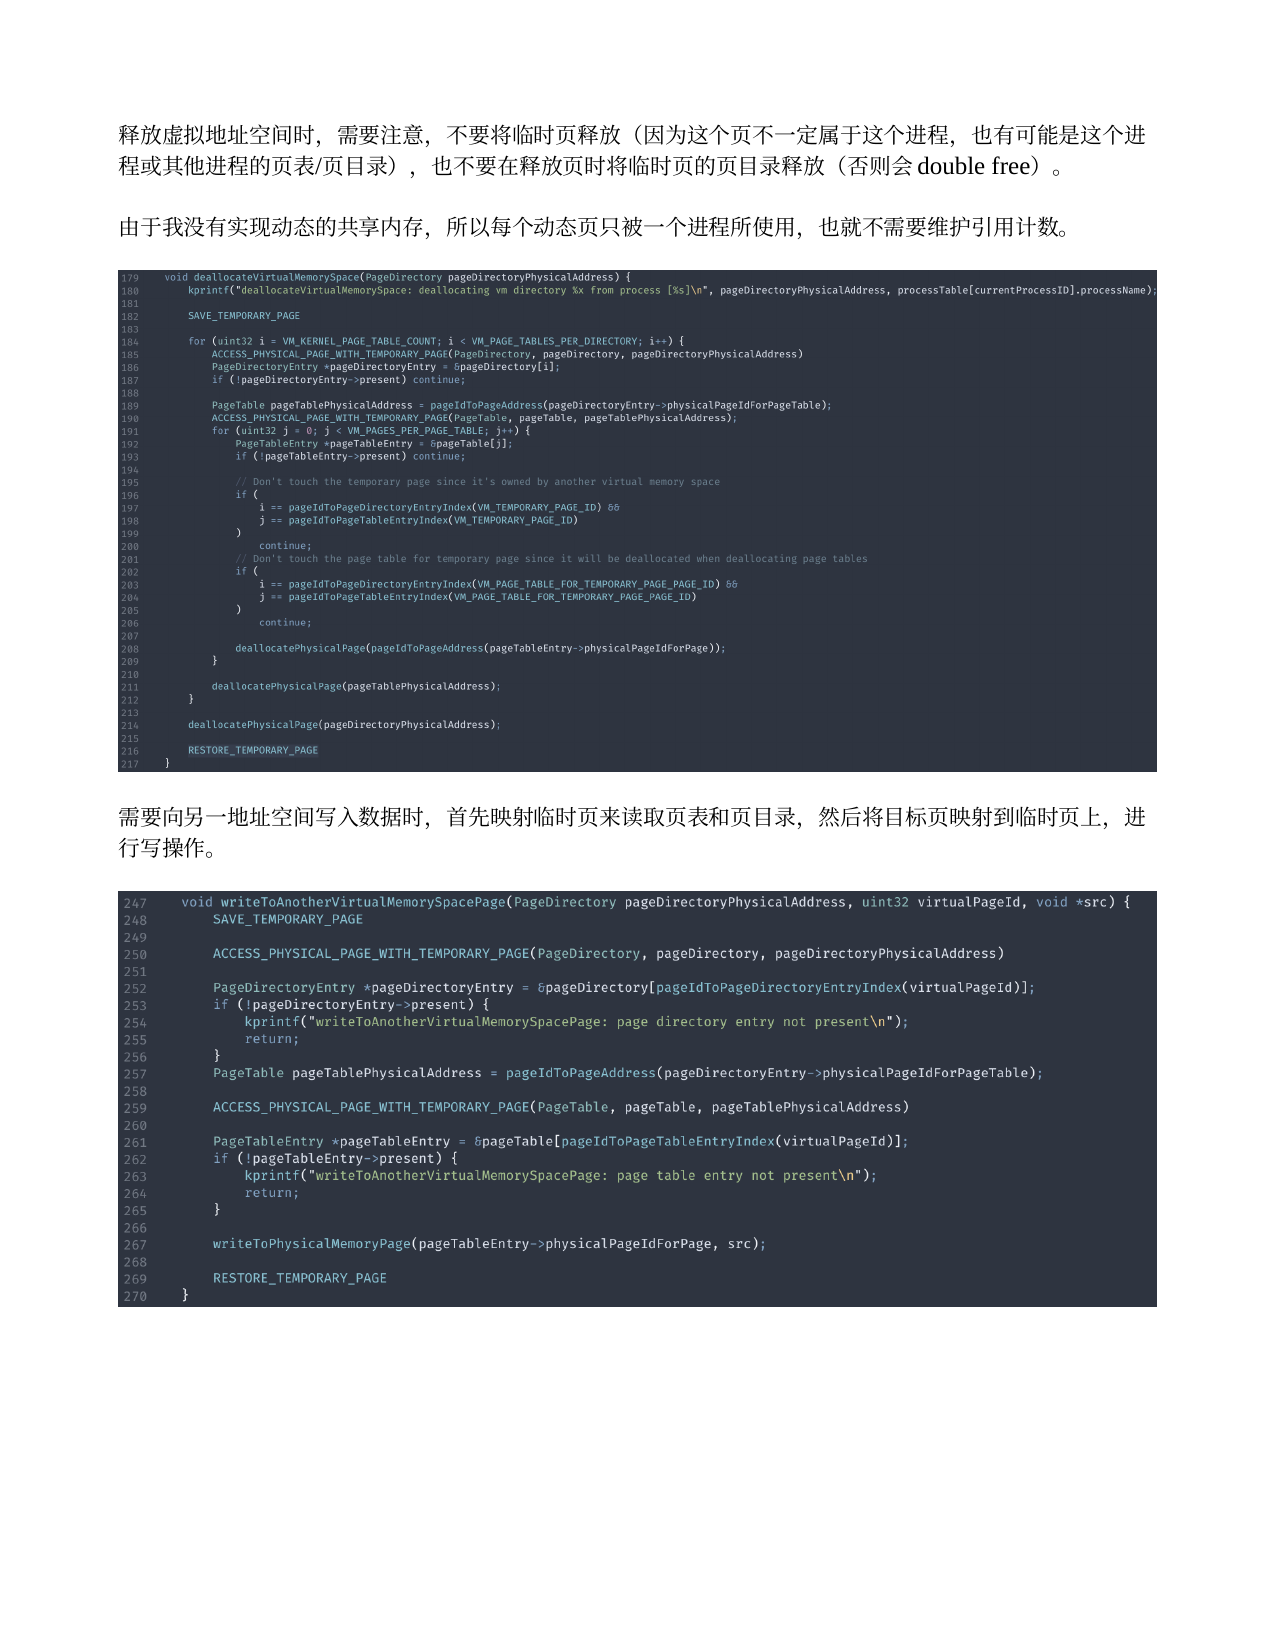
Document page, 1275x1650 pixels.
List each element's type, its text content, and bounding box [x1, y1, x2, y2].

text 释放虚拟地址空间时，需要注意，不要将临时页释放（因为这个页不一定属于这个进程，也有可能是这个进程或其他进程的页表/页目录），也不要在释放页时将临时页的页目录释放（否则会double free）。 [118, 118, 1157, 181]
picture [118, 270, 1157, 772]
picture [118, 891, 1157, 1307]
text 需要向另一地址空间写入数据时，首先映射临时页来读取页表和页目录，然后将目标页映射到临时页上，进行写操作。 [118, 772, 1157, 863]
text 由于我没有实现动态的共享内存，所以每个动态页只被一个进程所使用，也就不需要维护引用计数。 [118, 210, 1157, 241]
